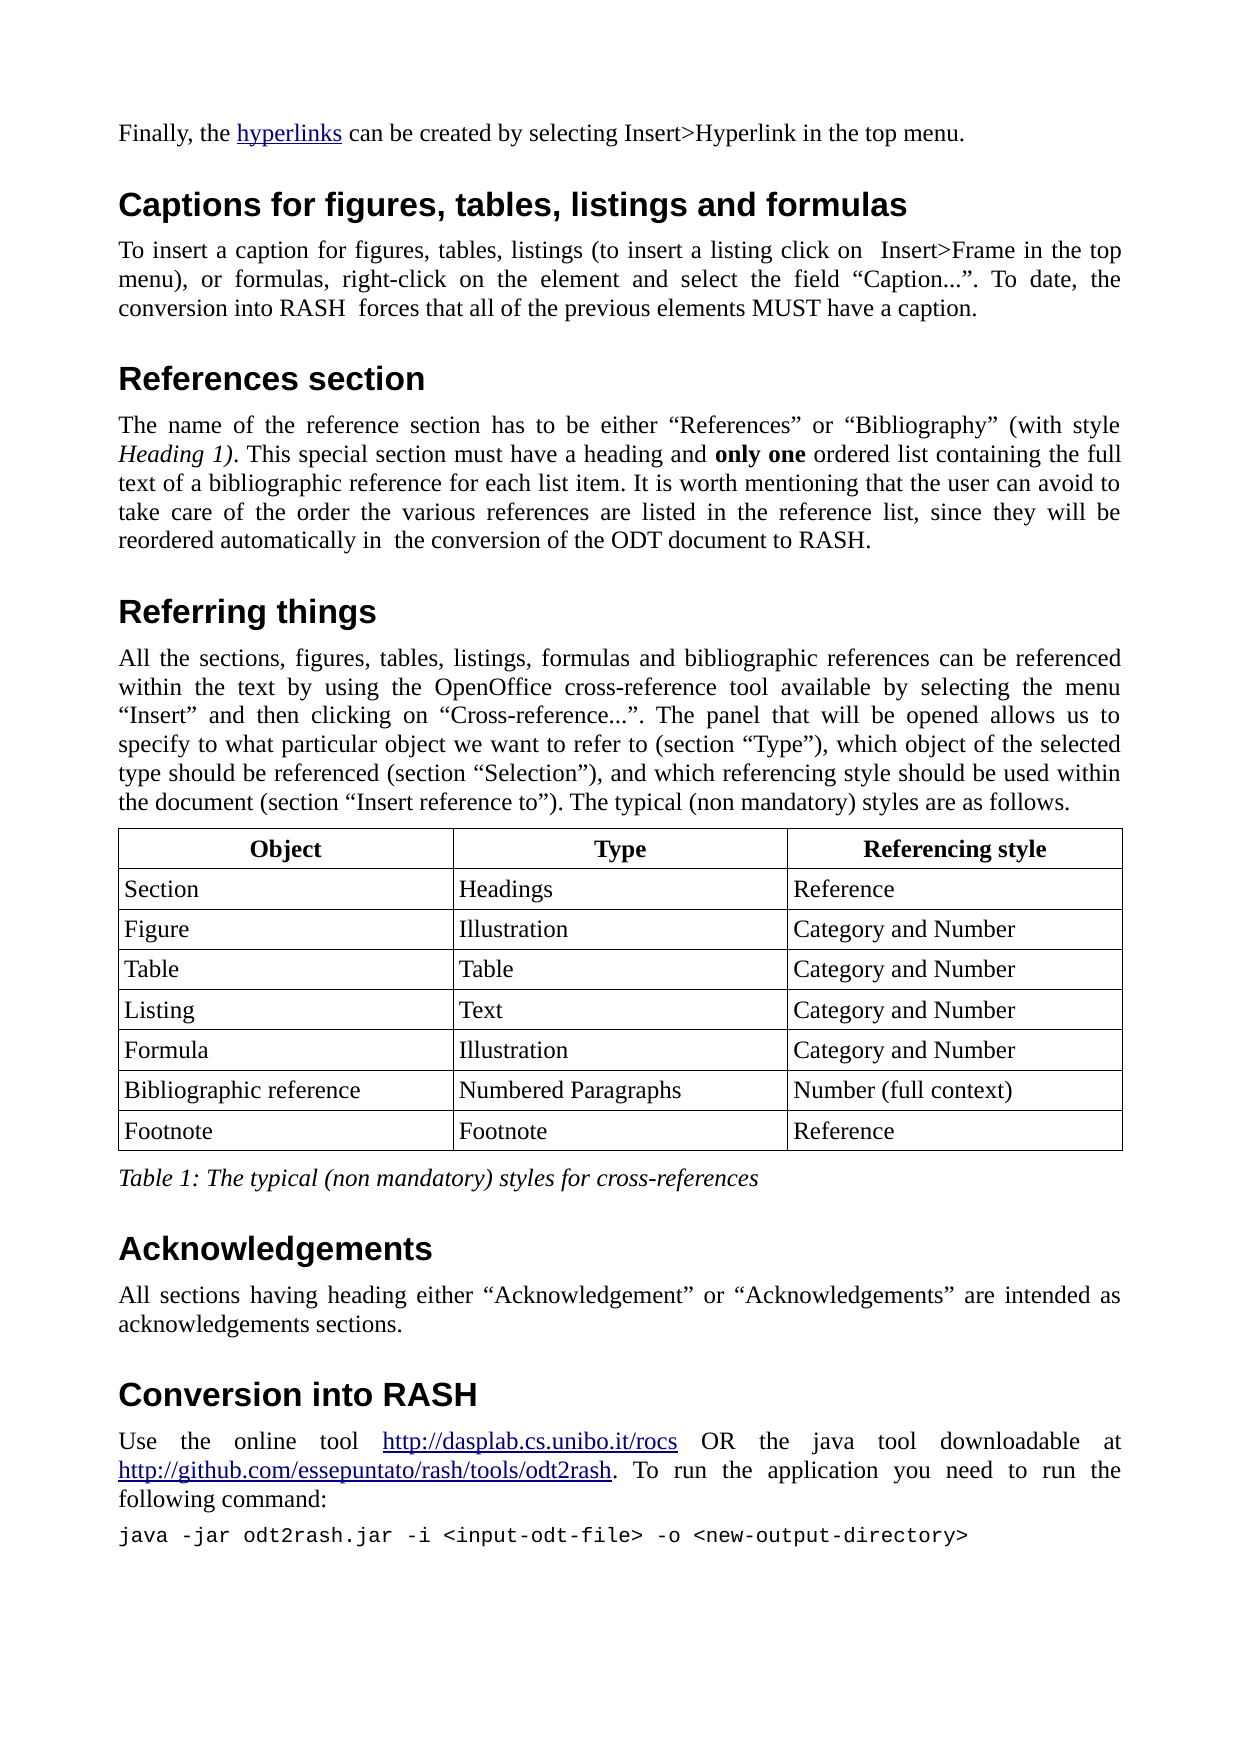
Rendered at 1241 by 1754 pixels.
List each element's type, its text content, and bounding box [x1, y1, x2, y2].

table_cell Figure [119, 910, 453, 949]
table_cell Category and Number [788, 1030, 1122, 1070]
table_cell Reference [788, 1111, 1122, 1150]
subtitle Conversion into RASH [118, 1375, 1122, 1414]
text The name of the reference section has to be either “References” or “Bibliography” (with style Heading 1). This special section must have a heading and only one ordered list containing the full text of a bibliographic reference for each list item. It is worth mentioning that the user can avoid to take care of the order the various references are listed in the reference list, since they will be reordered automatically in the conversion of the ODT document to RASH. [118, 410, 1122, 554]
table_header Object [119, 829, 453, 868]
subtitle Acknowledgements [118, 1229, 1122, 1268]
table_cell Illustration [454, 910, 787, 949]
subtitle Referring things [118, 592, 1122, 630]
text All the sections, figures, tables, listings, formulas and bibliographic references can be referenced within the text by using the OpenOffice cross-reference tool available by selecting the menu “Insert” and then clicking on “Cross-reference...”. The panel that will be opened allows us to specify to what particular object we want to refer to (section “Type”), which object of the selected type should be referenced (section “Selection”), and which referencing style should be used within the document (section “Insert reference to”). The typical (non mandatory) styles are as follows. [118, 643, 1122, 815]
table_cell Illustration [454, 1030, 787, 1070]
table_cell Formula [119, 1030, 453, 1070]
table_cell Section [119, 869, 453, 908]
table_cell Number (full context) [788, 1071, 1122, 1110]
text Use the online tool http://dasplab.cs.unibo.it/rocs OR the java tool downloadable at http://github.com/essepuntato/rash/tools/odt2rash. To run the application you need to run the following command: [118, 1426, 1122, 1513]
text Table 1: The typical (non mandatory) styles for cross-references [118, 1163, 1122, 1192]
table_header Referencing style [788, 829, 1122, 868]
table_cell Footnote [454, 1111, 787, 1150]
text To insert a caption for figures, tables, listings (to insert a listing click on Insert>Frame in the top menu), or formulas, right-click on the element and select the field “Caption...”. To date, the conversion into RASH forces that all of the previous elements MUST have a caption. [118, 236, 1122, 322]
table_cell Category and Number [788, 950, 1122, 989]
table_cell Category and Number [788, 910, 1122, 949]
subtitle Captions for figures, tables, listings and formulas [118, 184, 1122, 223]
table_cell Bibliographic reference [119, 1071, 453, 1110]
table_cell Headings [454, 869, 787, 908]
table_header Type [454, 829, 787, 868]
text All sections having heading either “Acknowledgement” or “Acknowledgements” are intended as acknowledgements sections. [118, 1280, 1122, 1338]
subtitle References section [118, 359, 1122, 398]
table_cell Listing [119, 990, 453, 1029]
table_cell Footnote [119, 1111, 453, 1150]
text Finally, the hyperlinks can be created by selecting Insert>Hyperlink in the top menu. [118, 118, 1122, 147]
table_cell Table [454, 950, 787, 989]
table_cell Table [119, 950, 453, 989]
text java -jar odt2rash.jar -i <input-odt-file> -o <new-output-directory> [118, 1525, 1122, 1549]
table_cell Category and Number [788, 990, 1122, 1029]
table_cell Text [454, 990, 787, 1029]
table_cell Reference [788, 869, 1122, 908]
table_cell Numbered Paragraphs [454, 1071, 787, 1110]
